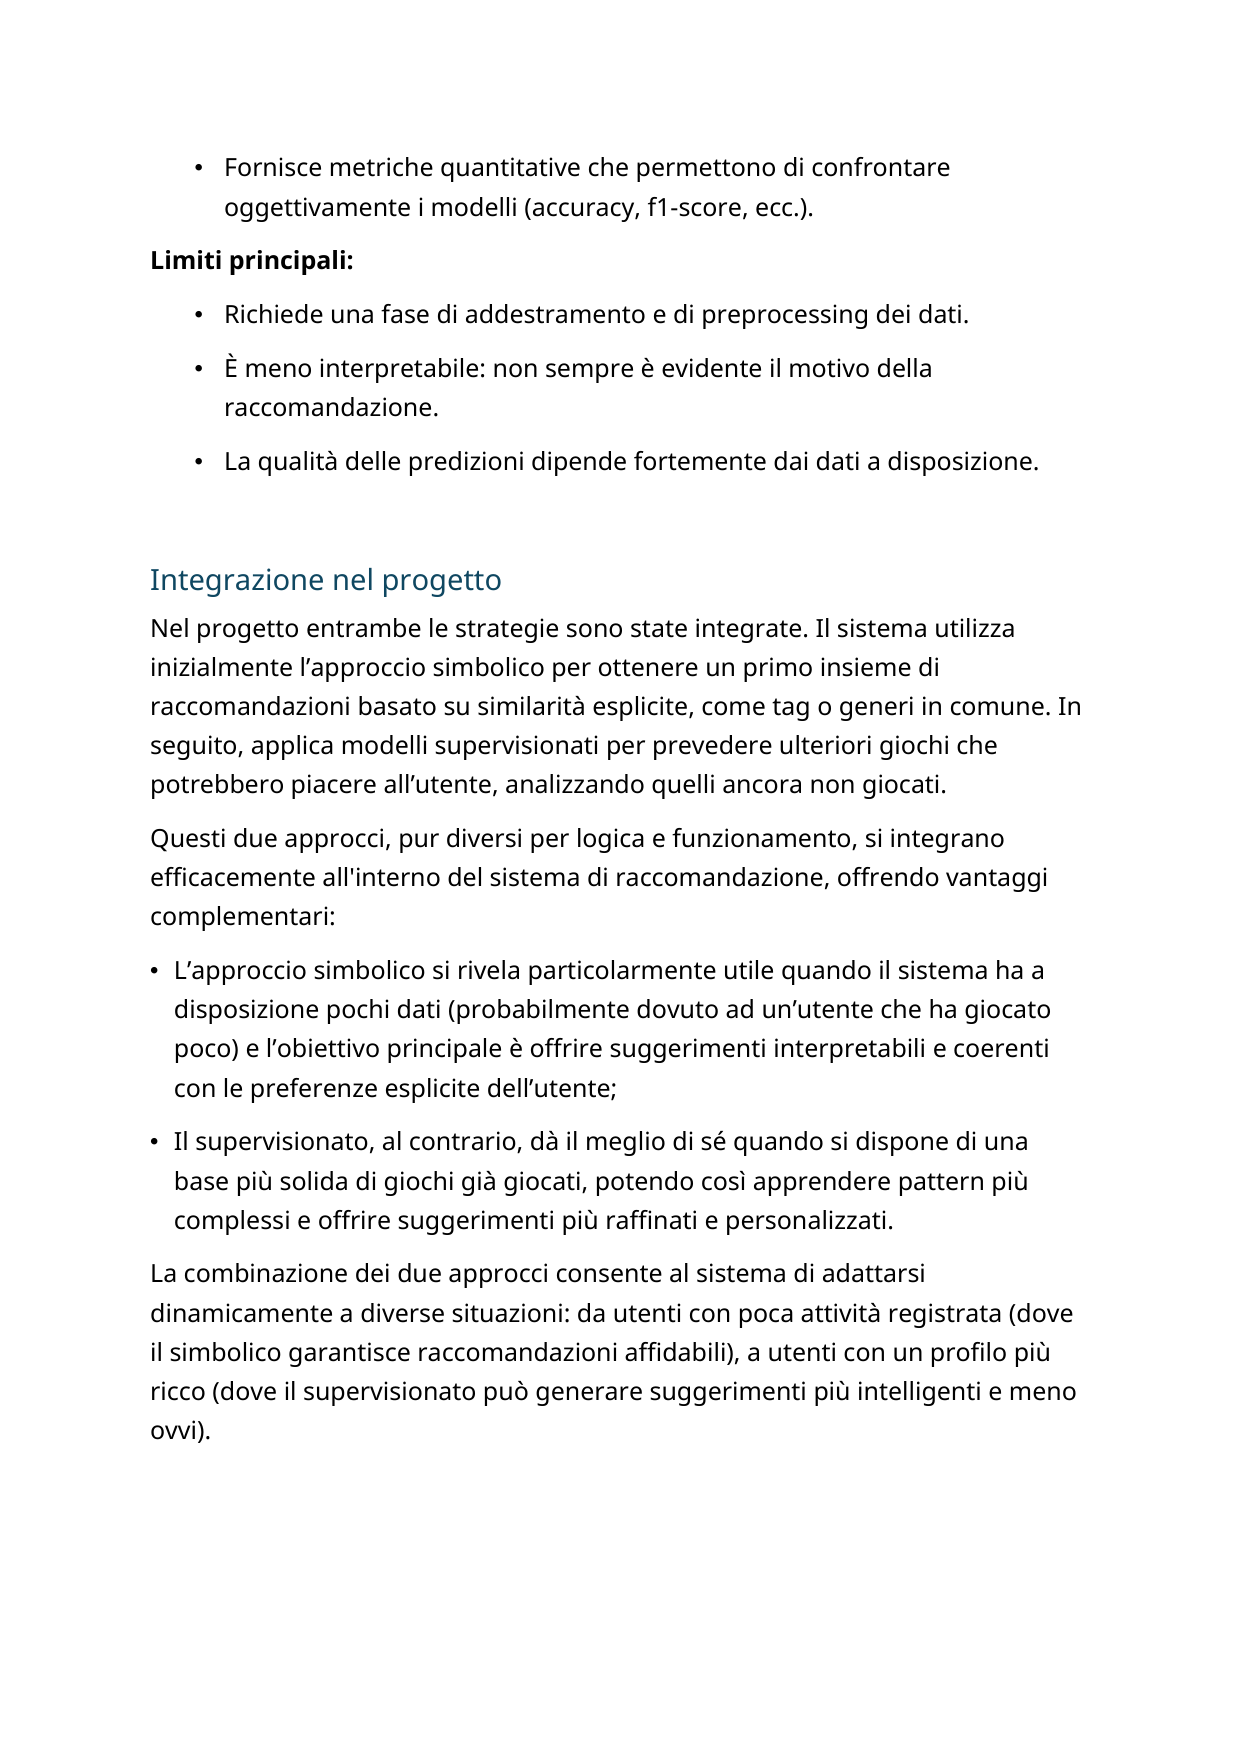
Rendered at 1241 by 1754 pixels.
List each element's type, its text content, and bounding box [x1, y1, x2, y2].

list Il supervisionato, al contrario, dà il meglio di sé quando si dispone di una base più solida di giochi già giocati, potendo così apprendere pattern più complessi e offrire suggerimenti più raffinati e personalizzati. [150, 1124, 1090, 1236]
list È meno interpretabile: non sempre è evidente il motivo della raccomandazione. [194, 350, 1090, 424]
list L’approccio simbolico si rivela particolarmente utile quando il sistema ha a disposizione pochi dati (probabilmente dovuto ad un’utente che ha giocato poco) e l’obiettivo principale è offrire suggerimenti interpretabili e coerenti con le preferenze esplicite dell’utente; [150, 953, 1090, 1104]
subtitle Integrazione nel progetto [150, 559, 1090, 599]
list Fornisce metriche quantitative che permettono di confrontare oggettivamente i modelli (accuracy, f1-score, ecc.). [194, 150, 1090, 223]
list Richiede una fase di addestramento e di preprocessing dei dati. [194, 297, 1090, 331]
text Questi due approcci, pur diversi per logica e funzionamento, si integrano efficacemente all'interno del sistema di raccomandazione, offrendo vantaggi complementari: [150, 821, 1090, 933]
list La qualità delle predizioni dipende fortemente dai dati a disposizione. [194, 443, 1090, 477]
text Limiti principali: [150, 243, 1090, 277]
text Nel progetto entrambe le strategie sono state integrate. Il sistema utilizza inizialmente l’approccio simbolico per ottenere un primo insieme di raccomandazioni basato su similarità esplicite, come tag o generi in comune. In seguito, applica modelli supervisionati per prevedere ulteriori giochi che potrebbero piacere all’utente, analizzando quelli ancora non giocati. [150, 610, 1090, 801]
text La combinazione dei due approcci consente al sistema di adattarsi dinamicamente a diverse situazioni: da utenti con poca attività registrata (dove il simbolico garantisce raccomandazioni affidabili), a utenti con un profilo più ricco (dove il supervisionato può generare suggerimenti più intelligenti e meno ovvi). [150, 1256, 1090, 1447]
